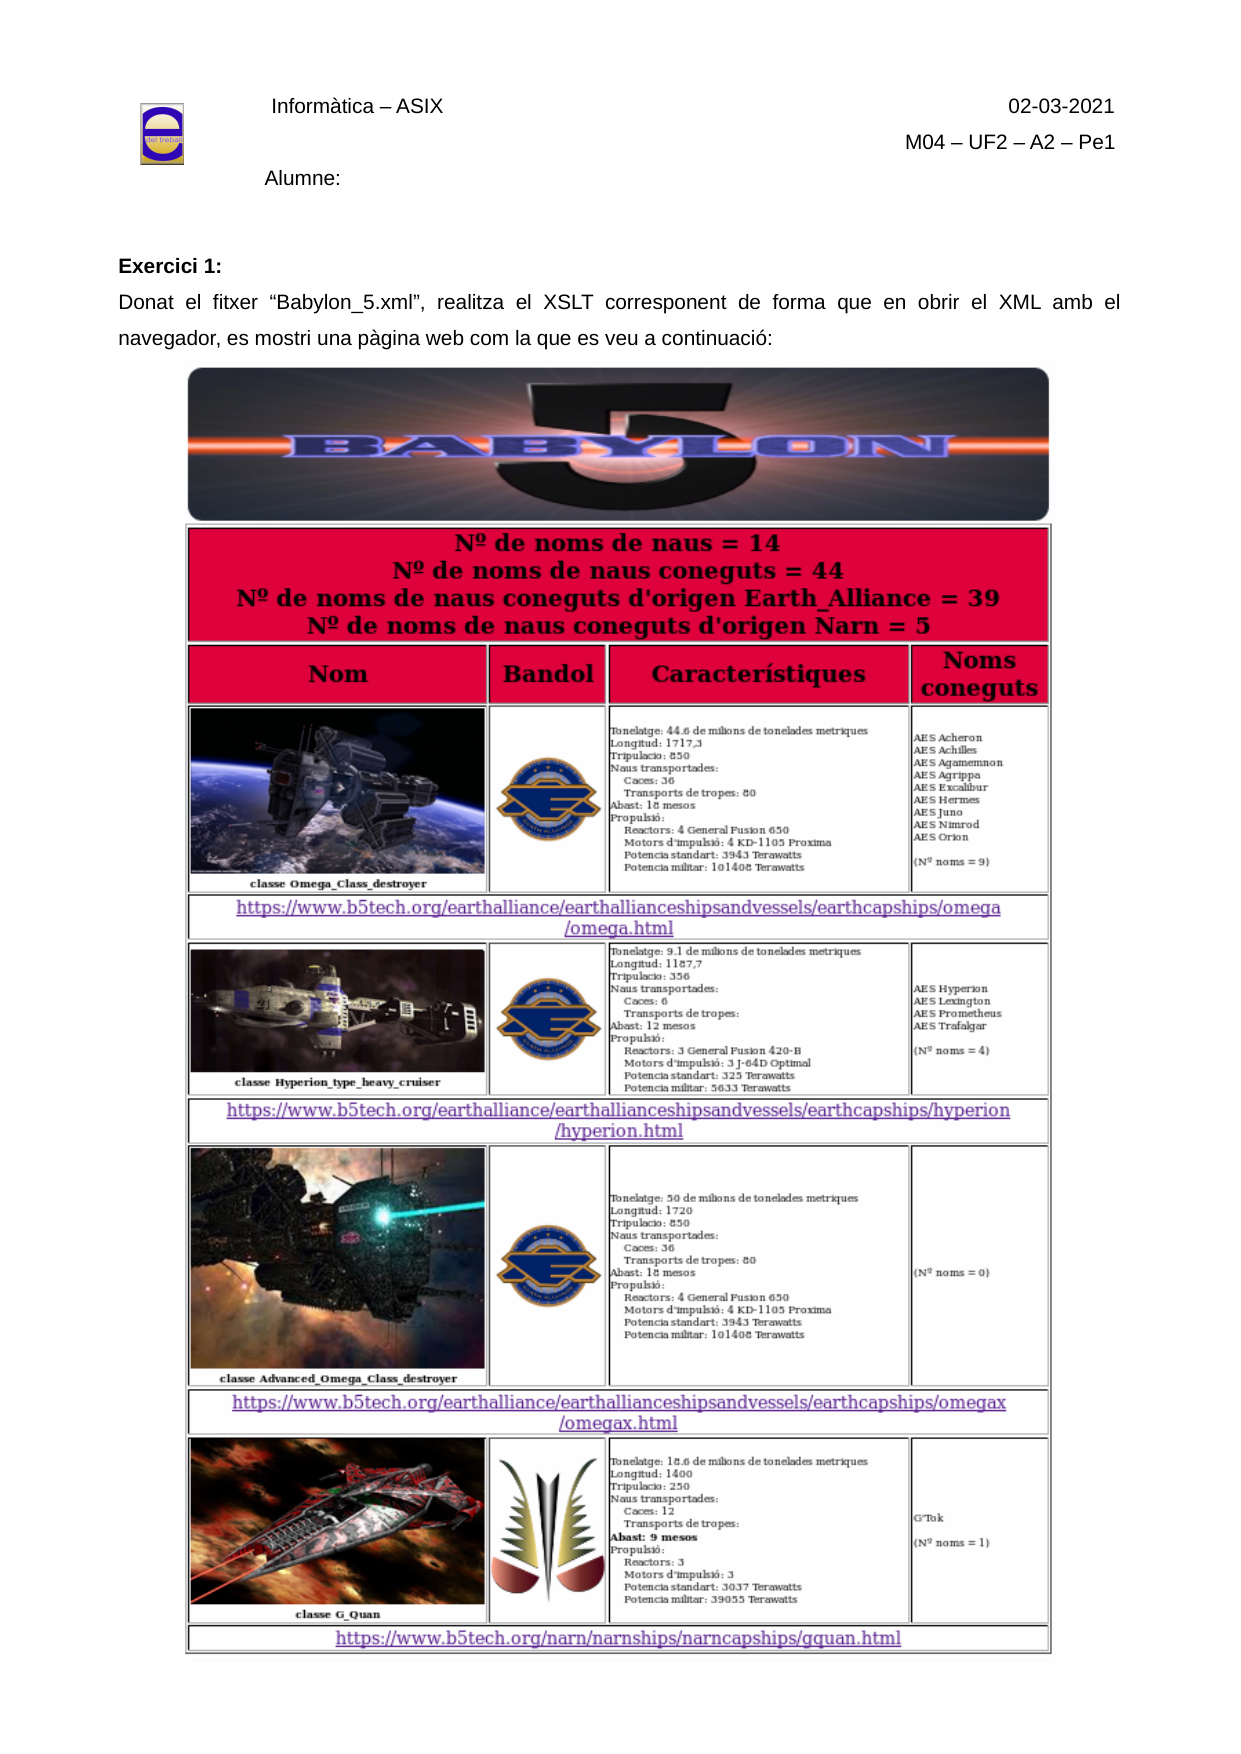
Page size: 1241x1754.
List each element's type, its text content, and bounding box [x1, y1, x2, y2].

text Donat el fitxer “Babylon_5.xml”, realitza el XSLT corresponent de forma que en obrir el XML amb el navegador, es mostri una pàgina web com la que es veu a continuació: [118, 290, 1122, 350]
picture [184, 361, 1056, 1661]
text Exercici 1: [118, 254, 1122, 278]
picture [140, 103, 184, 165]
